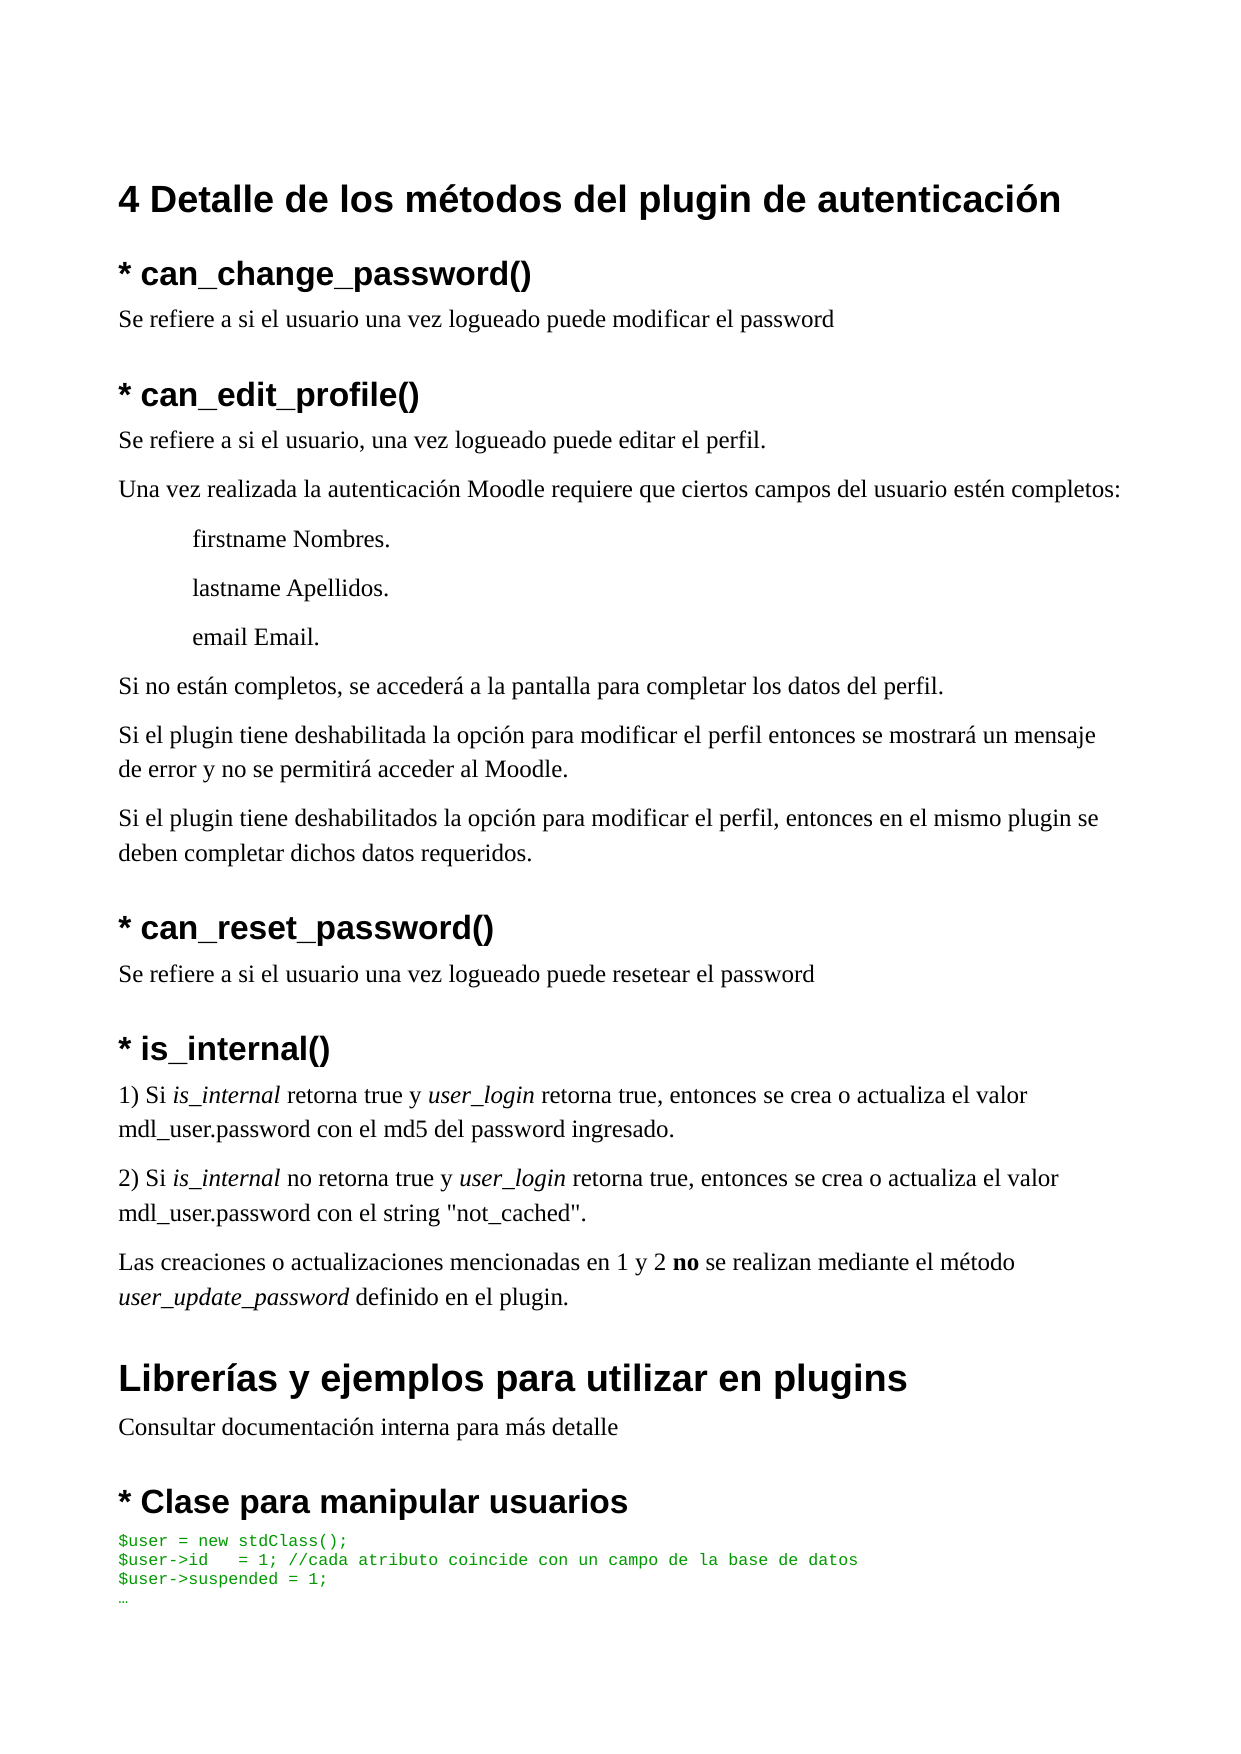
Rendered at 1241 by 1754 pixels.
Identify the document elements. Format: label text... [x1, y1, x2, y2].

text $user->suspended = 1; [118, 1571, 1122, 1589]
text Una vez realizada la autenticación Moodle requiere que ciertos campos del usuario estén completos: [118, 474, 1122, 503]
subtitle Librerías y ejemplos para utilizar en plugins [118, 1356, 1122, 1399]
subtitle 4 Detalle de los métodos del plugin de autenticación [118, 176, 1122, 220]
subtitle * can_edit_profile() [118, 374, 1122, 413]
text Se refiere a si el usuario una vez logueado puede modificar el password [118, 304, 1122, 333]
text Se refiere a si el usuario una vez logueado puede resetear el password [118, 959, 1122, 988]
text Si el plugin tiene deshabilitados la opción para modificar el perfil, entonces en el mismo plugin se deben completar dichos datos requeridos. [118, 803, 1122, 867]
subtitle * can_change_password() [118, 253, 1122, 292]
text Si no están completos, se accederá a la pantalla para completar los datos del perfil. [118, 671, 1122, 699]
subtitle * Clase para manipular usuarios [118, 1482, 1122, 1520]
text Se refiere a si el usuario, una vez logueado puede editar el perfil. [118, 426, 1122, 454]
text … [118, 1589, 1122, 1608]
text Si el plugin tiene deshabilitada la opción para modificar el perfil entonces se mostrará un mensaje de error y no se permitirá acceder al Moodle. [118, 720, 1122, 783]
text firstname Nombres. [118, 524, 1122, 552]
text email Email. [118, 622, 1122, 651]
text $user->id = 1; //cada atributo coincide con un campo de la base de datos [118, 1552, 1122, 1571]
subtitle * can_reset_password() [118, 908, 1122, 946]
subtitle * is_internal() [118, 1029, 1122, 1067]
text Consultar documentación interna para más detalle [118, 1412, 1122, 1441]
text lastname Apellidos. [118, 573, 1122, 601]
text 1) Si is_internal retorna true y user_login retorna true, entonces se crea o actualiza el valor mdl_user.password con el md5 del password ingresado. [118, 1080, 1122, 1143]
text 2) Si is_internal no retorna true y user_login retorna true, entonces se crea o actualiza el valor mdl_user.password con el string "not_cached". [118, 1163, 1122, 1227]
text Las creaciones o actualizaciones mencionadas en 1 y 2 no se realizan mediante el método user_update_password definido en el plugin. [118, 1247, 1122, 1310]
text $user = new stdClass(); [118, 1533, 1122, 1552]
